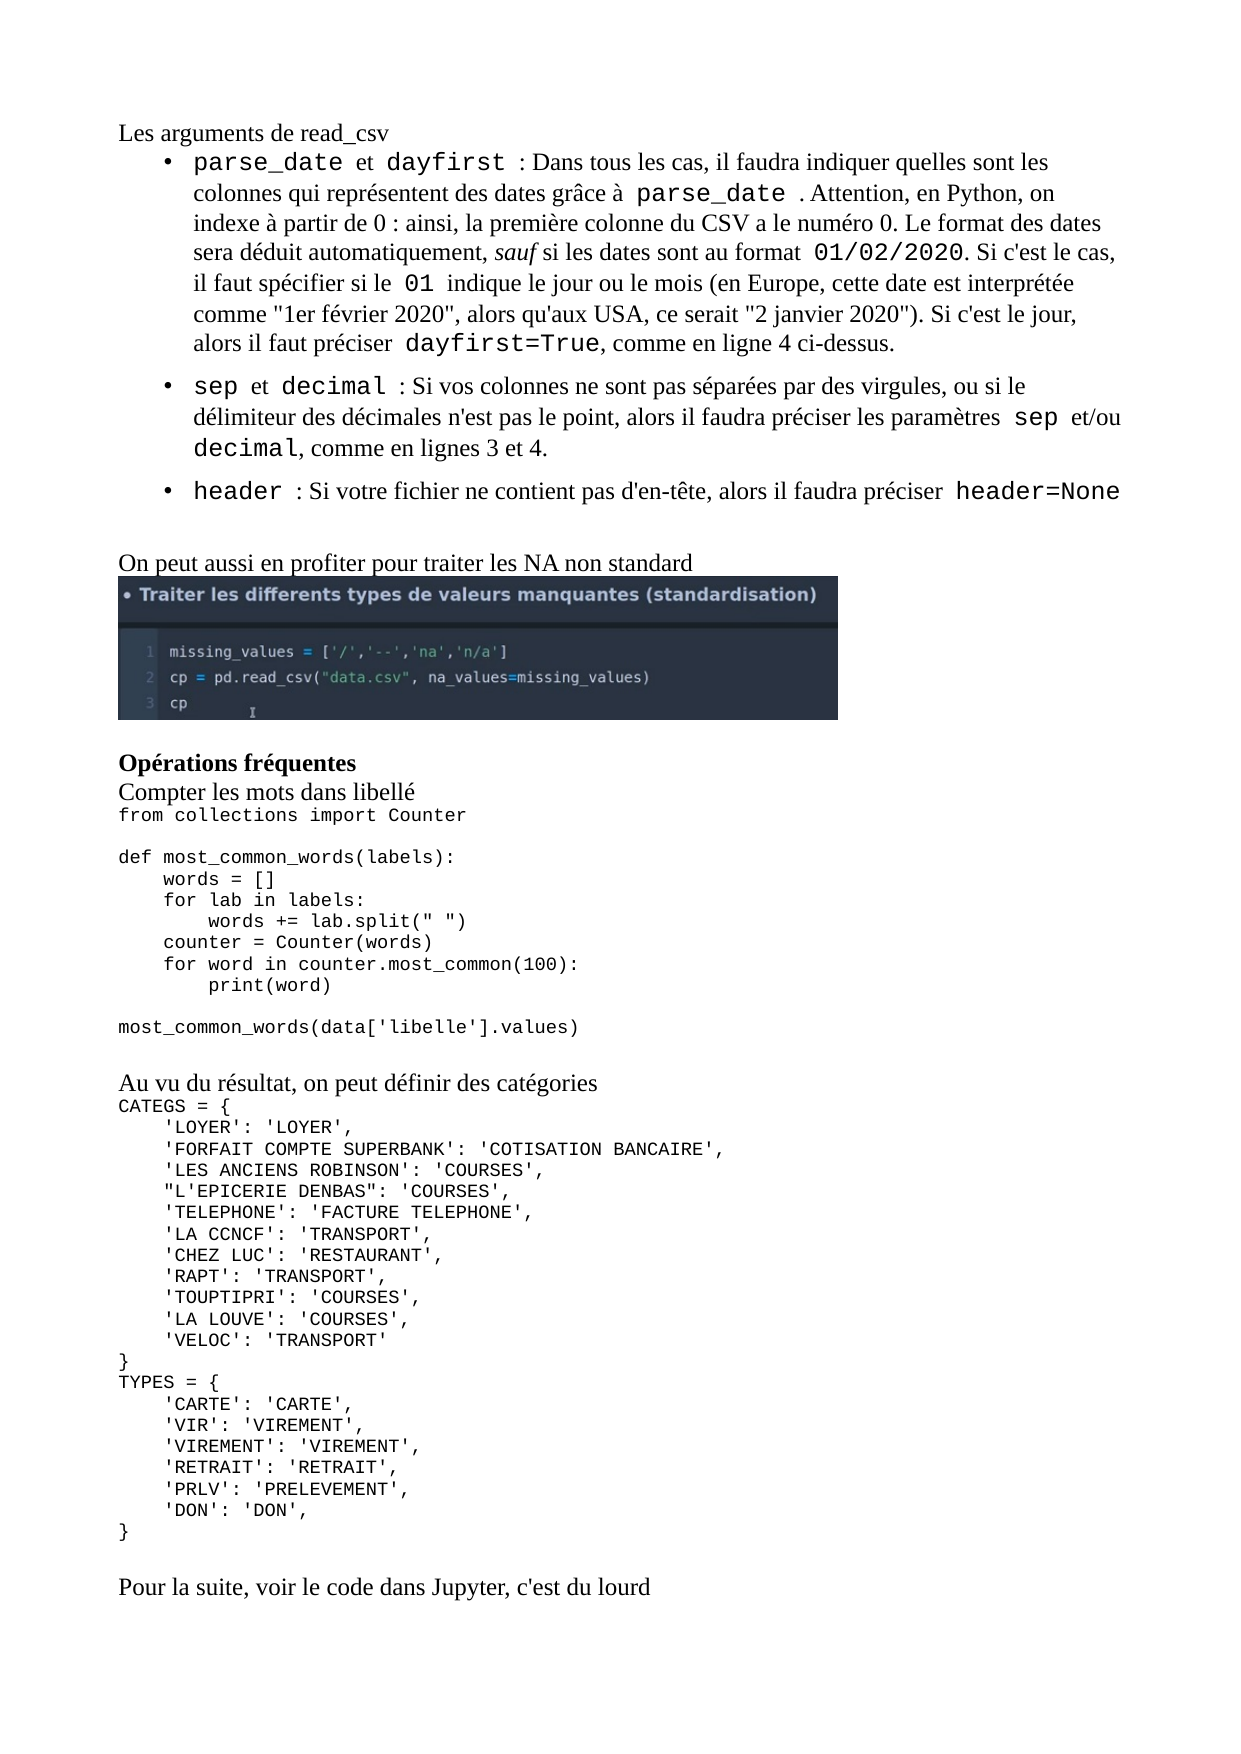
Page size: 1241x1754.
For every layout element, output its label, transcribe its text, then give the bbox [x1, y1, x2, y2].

text Les arguments de read_csv [118, 118, 1122, 147]
text 'RAPT': 'TRANSPORT', [118, 1267, 1122, 1288]
text Compter les mots dans libellé [118, 777, 1122, 806]
text 'CHEZ LUC': 'RESTAURANT', [118, 1246, 1122, 1267]
text words = [] [118, 869, 1122, 891]
text CATEGS = { [118, 1097, 1122, 1118]
text } [118, 1522, 1122, 1543]
text 'CARTE': 'CARTE', [118, 1394, 1122, 1416]
text On peut aussi en profiter pour traiter les NA non standard [118, 548, 1122, 577]
text 'PRLV': 'PRELEVEMENT', [118, 1479, 1122, 1501]
text def most_common_words(labels): [118, 848, 1122, 869]
text 'VIR': 'VIREMENT', [118, 1416, 1122, 1437]
text words += lab.split(" ") [118, 912, 1122, 933]
text 'DON': 'DON', [118, 1501, 1122, 1522]
list parse_date et dayfirst : Dans tous les cas, il faudra indiquer quelles sont les colonnes qui représentent des dates grâce à parse_date . Attention, en Python, on indexe à partir de 0 : ainsi, la première colonne du CSV a le numéro 0. Le format des dates sera déduit automatiquement, sauf si les dates sont au format 01/02/2020. Si c'est le cas, il faut spécifier si le 01 indique le jour ou le mois (en Europe, cette date est interprétée comme "1er février 2020", alors qu'aux USA, ce serait "2 janvier 2020"). Si c'est le jour, alors il faut préciser dayfirst=True, comme en ligne 4 ci-dessus. [164, 147, 1122, 358]
text 'LES ANCIENS ROBINSON': 'COURSES', [118, 1161, 1122, 1182]
text from collections import Counter [118, 806, 1122, 827]
text "L'EPICERIE DENBAS": 'COURSES', [118, 1182, 1122, 1203]
text most_common_words(data['libelle'].values) [118, 1018, 1122, 1039]
list header : Si votre fichier ne contient pas d'en-tête, alors il faudra préciser header=None [164, 476, 1122, 507]
text 'LA CCNCF': 'TRANSPORT', [118, 1224, 1122, 1246]
text 'VIREMENT': 'VIREMENT', [118, 1437, 1122, 1458]
text 'TOUPTIPRI': 'COURSES', [118, 1288, 1122, 1309]
text } [118, 1352, 1122, 1373]
text 'RETRAIT': 'RETRAIT', [118, 1458, 1122, 1479]
text 'TELEPHONE': 'FACTURE TELEPHONE', [118, 1203, 1122, 1224]
text for word in counter.most_common(100): [118, 954, 1122, 976]
text 'LA LOUVE': 'COURSES', [118, 1309, 1122, 1331]
text 'FORFAIT COMPTE SUPERBANK': 'COTISATION BANCAIRE', [118, 1139, 1122, 1161]
text Opérations fréquentes [118, 748, 1122, 777]
text TYPES = { [118, 1373, 1122, 1394]
text print(word) [118, 976, 1122, 997]
text 'VELOC': 'TRANSPORT' [118, 1331, 1122, 1352]
text Pour la suite, voir le code dans Jupyter, c'est du lourd [118, 1572, 1122, 1601]
text for lab in labels: [118, 891, 1122, 912]
text counter = Counter(words) [118, 933, 1122, 954]
list sep et decimal : Si vos colonnes ne sont pas séparées par des virgules, ou si le délimiteur des décimales n'est pas le point, alors il faudra préciser les paramètres sep et/ou decimal, comme en lignes 3 et 4. [164, 371, 1122, 463]
text 'LOYER': 'LOYER', [118, 1118, 1122, 1139]
picture [118, 576, 838, 720]
text Au vu du résultat, on peut définir des catégories [118, 1068, 1122, 1097]
